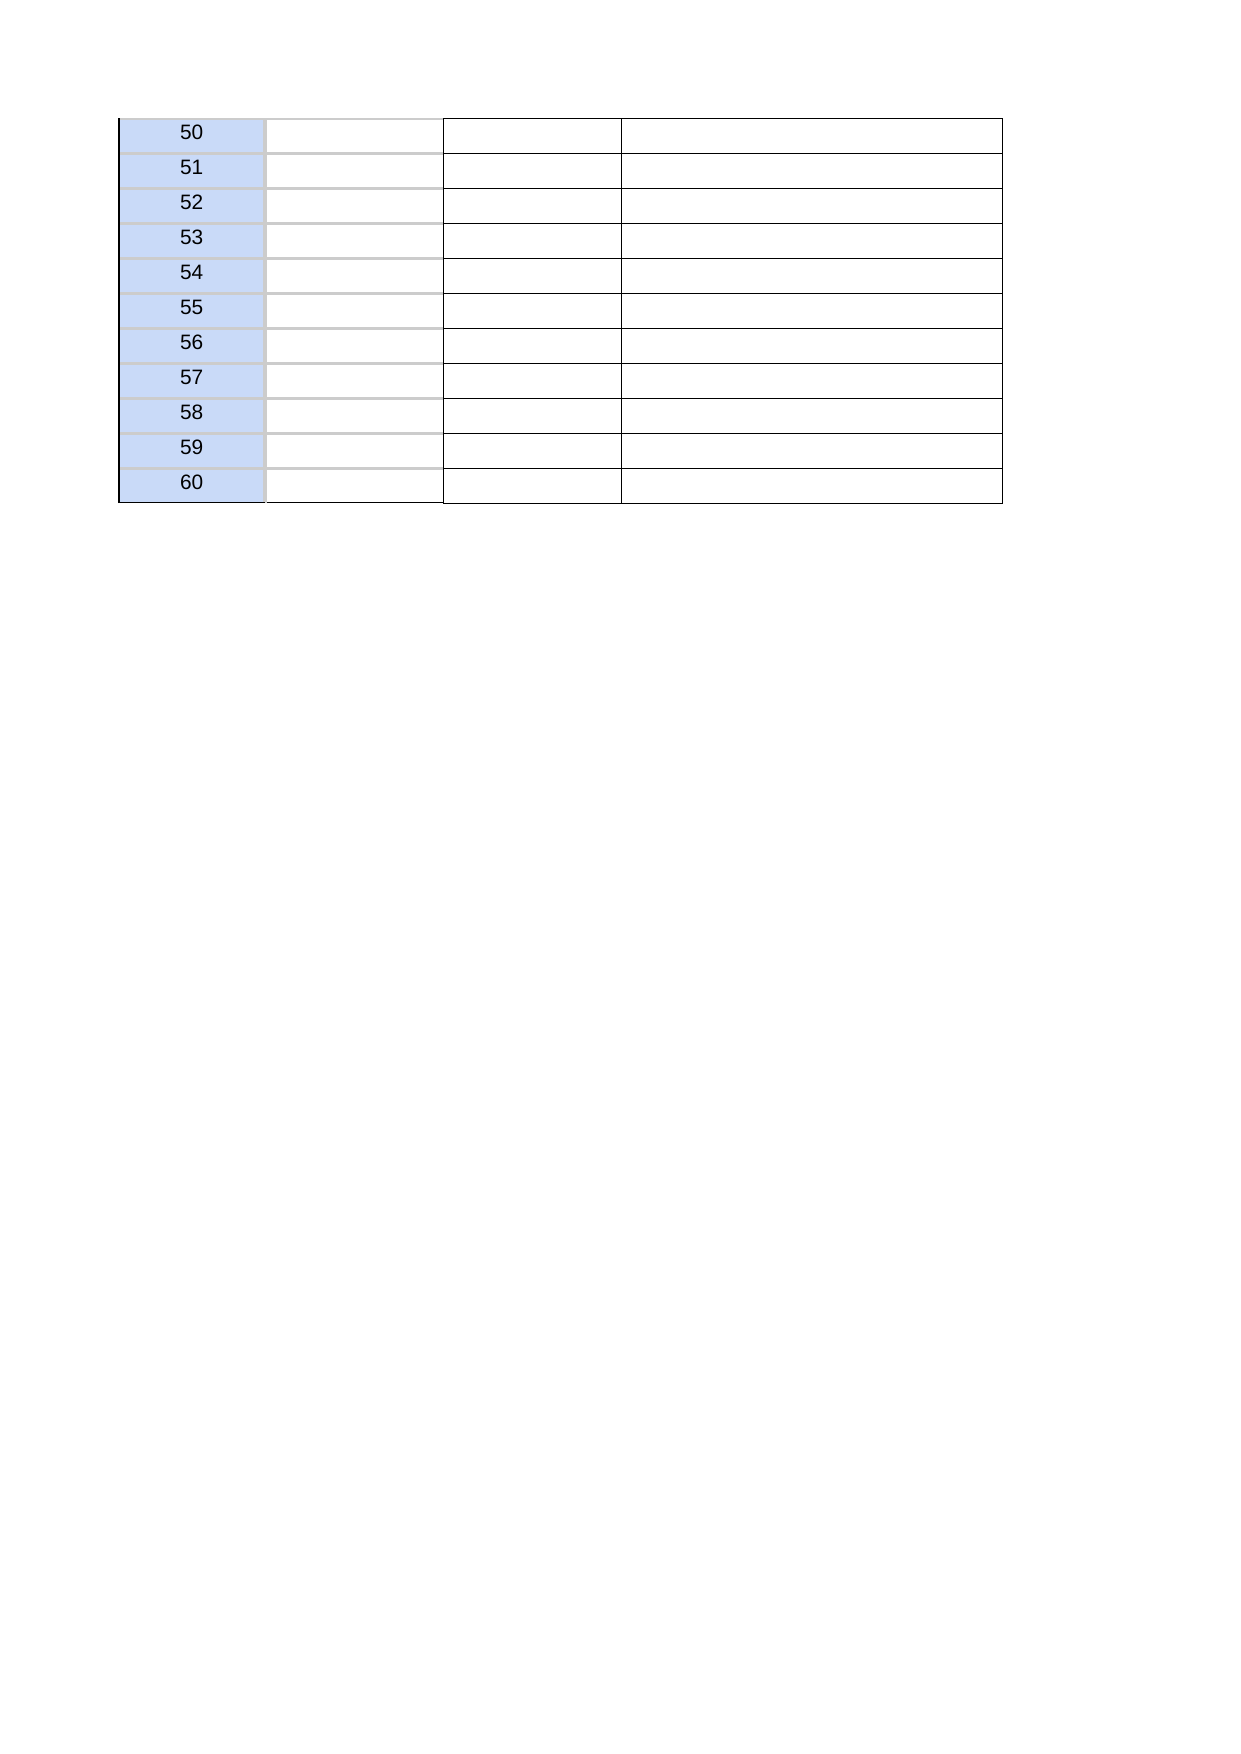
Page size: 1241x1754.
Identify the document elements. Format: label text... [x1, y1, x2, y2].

table_cell [622, 224, 1002, 258]
table_cell [444, 119, 621, 153]
table_cell [267, 225, 443, 257]
table_cell [267, 190, 443, 222]
table_cell [267, 435, 443, 467]
table_cell [622, 294, 1002, 328]
table_cell 55 [120, 295, 263, 327]
table_cell 60 [120, 470, 263, 502]
table_cell 54 [120, 260, 263, 292]
table_cell [622, 434, 1002, 468]
table_cell [267, 365, 443, 397]
table_cell [622, 154, 1002, 188]
table_cell [267, 260, 443, 292]
table_cell [267, 330, 443, 362]
table_cell [267, 155, 443, 187]
table_cell [267, 470, 443, 502]
table_cell [622, 189, 1002, 223]
table_cell [444, 294, 621, 328]
table_cell [444, 154, 621, 188]
table_cell [444, 189, 621, 223]
table_cell [622, 469, 1002, 503]
table_cell [267, 295, 443, 327]
table_cell [622, 399, 1002, 433]
table_cell [622, 119, 1002, 153]
table_cell 50 [120, 120, 263, 152]
table_cell [267, 120, 443, 152]
table_cell 57 [120, 365, 263, 397]
table_cell 52 [120, 190, 263, 222]
table_cell 51 [120, 155, 263, 187]
table_cell 58 [120, 400, 263, 432]
table_cell [267, 400, 443, 432]
table_cell [444, 259, 621, 293]
table_cell [444, 224, 621, 258]
table_cell [444, 329, 621, 363]
table_cell 53 [120, 225, 263, 257]
table_cell [444, 469, 621, 503]
table_cell [622, 364, 1002, 398]
table_cell [444, 434, 621, 468]
table_cell 59 [120, 435, 263, 467]
table_cell [622, 329, 1002, 363]
table_cell 56 [120, 330, 263, 362]
table_cell [444, 364, 621, 398]
table_cell [444, 399, 621, 433]
table_cell [622, 259, 1002, 293]
